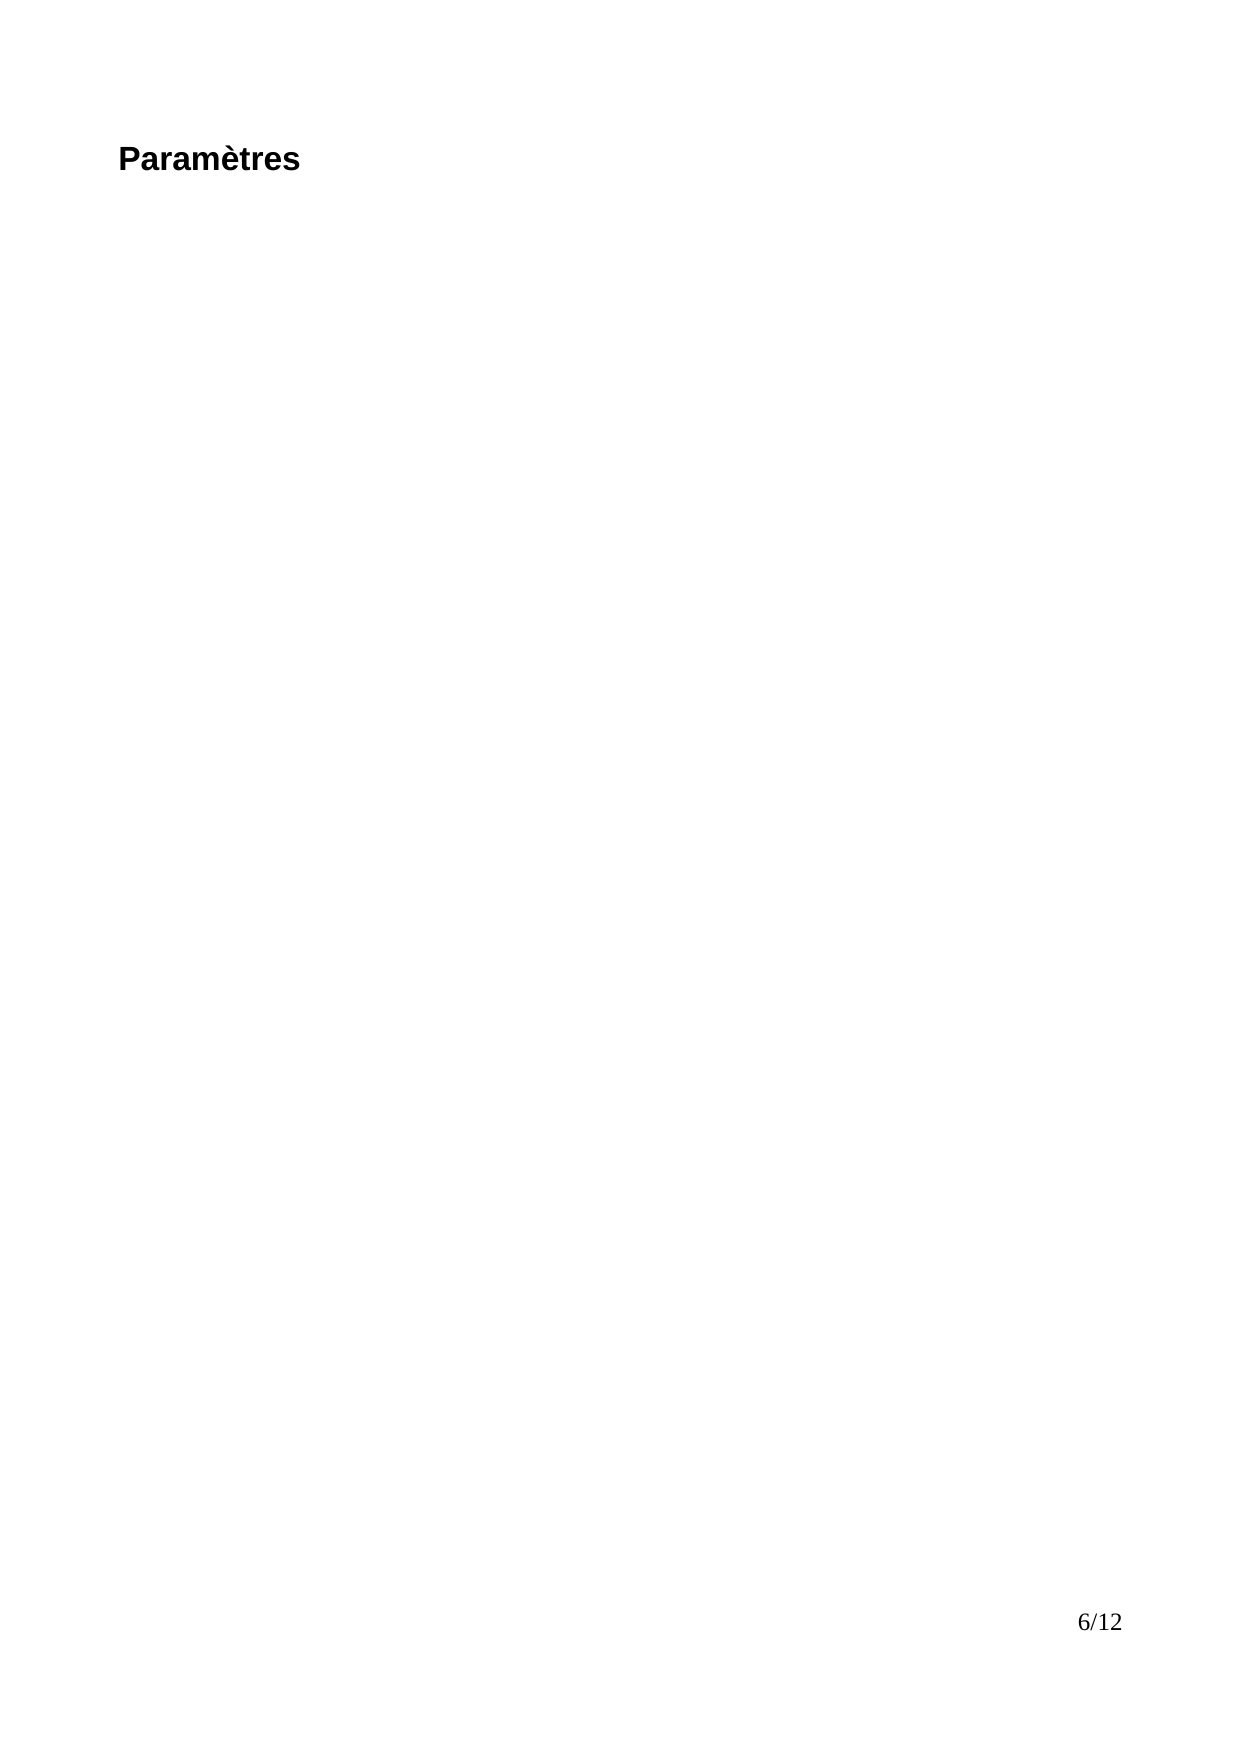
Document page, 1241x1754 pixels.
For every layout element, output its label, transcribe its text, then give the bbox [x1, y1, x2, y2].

subtitle Paramètres [118, 139, 1122, 178]
